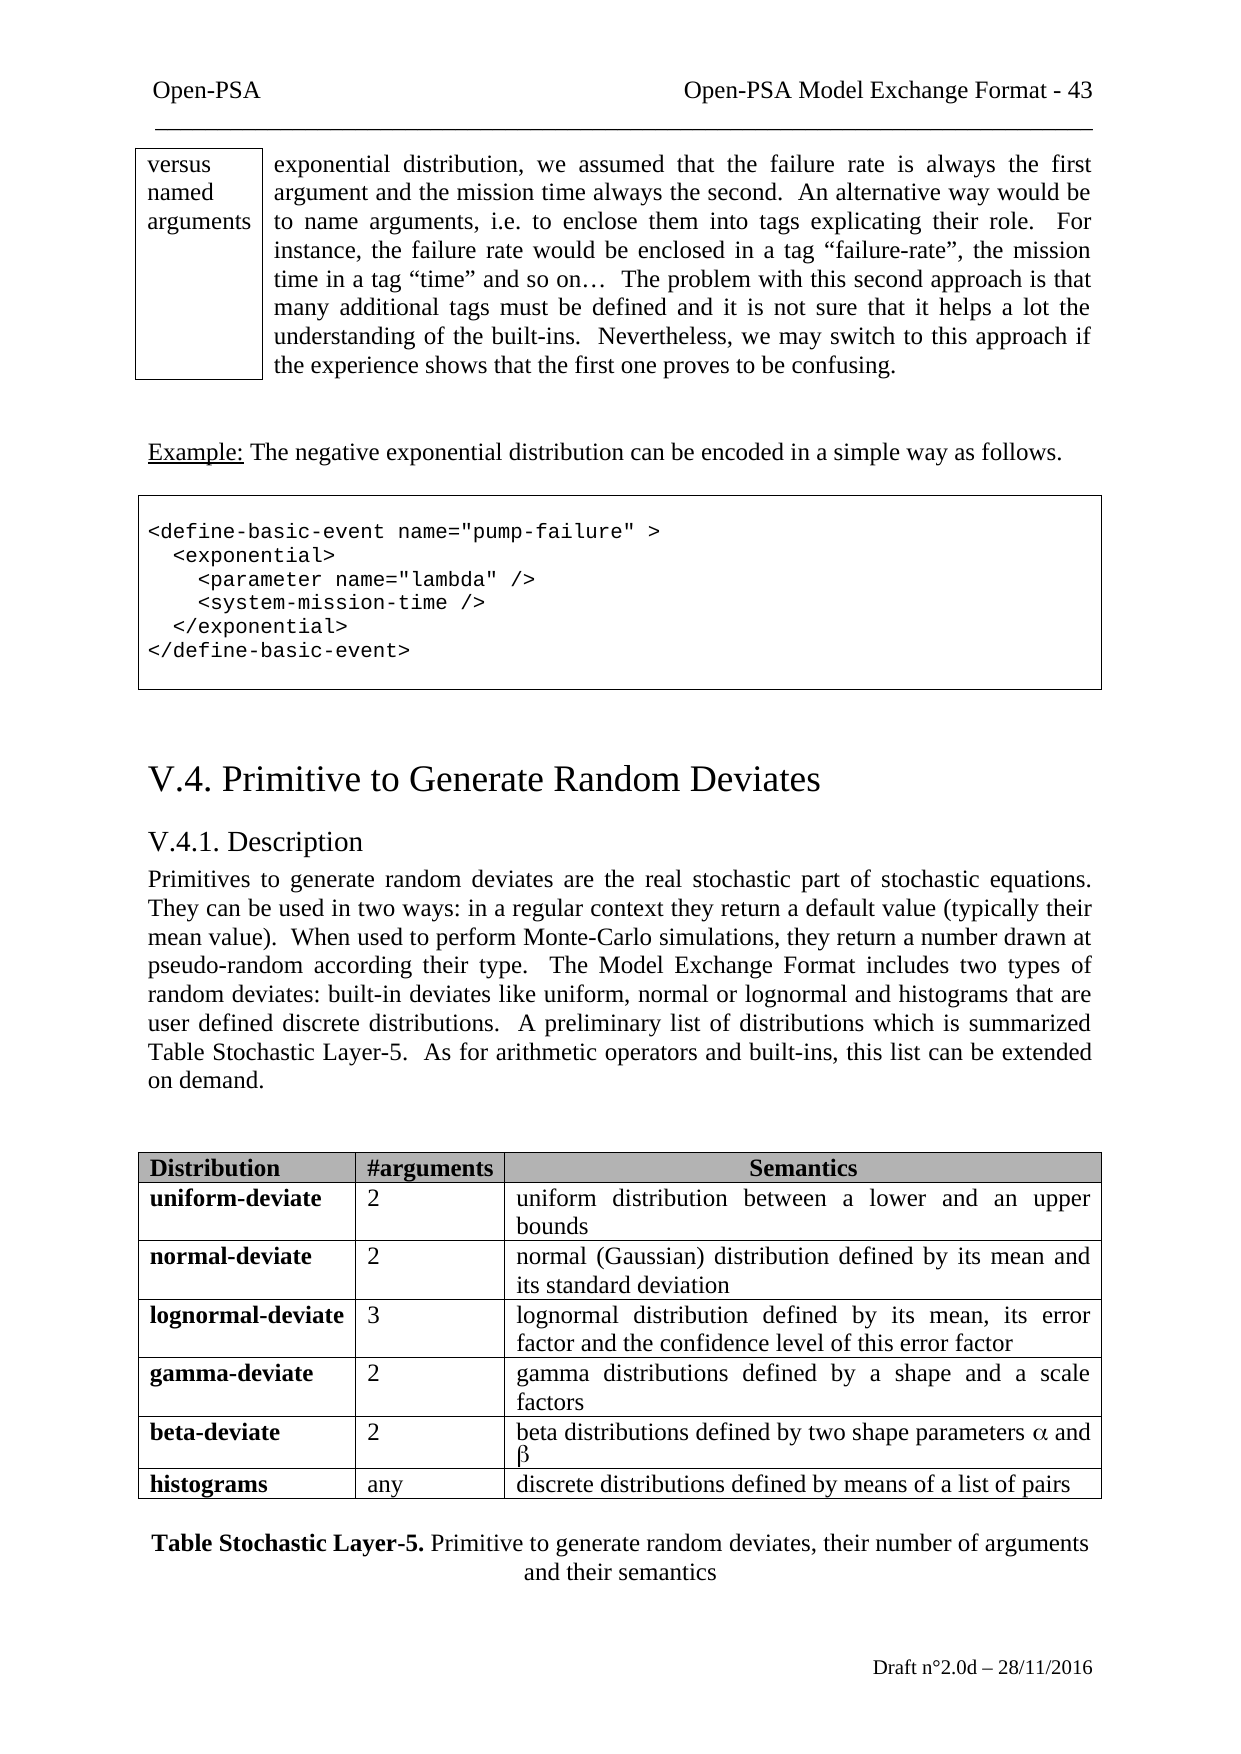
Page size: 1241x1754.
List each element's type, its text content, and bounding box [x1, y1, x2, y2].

table_header exponential distribution, we assumed that the failure rate is always the first argument and the mission time always the second. An alternative way would be to name arguments, i.e. to enclose them into tags explicating their role. For instance, the failure rate would be enclosed in a tag “failure-rate”, the mission time in a tag “time” and so on… The problem with this second approach is that many additional tags must be defined and it is not sure that it helps a lot the understanding of the built-ins. Nevertheless, we may switch to this approach if the experience shows that the first one proves to be confusing. [263, 148, 1103, 379]
table_header Distribution [139, 1153, 355, 1182]
table_cell beta-deviate [139, 1417, 355, 1468]
table_cell 2 [356, 1241, 504, 1299]
text Primitives to generate random deviates are the real stochastic part of stochastic equations. They can be used in two ways: in a regular context they return a default value (typically their mean value). When used to perform Monte-Carlo simulations, they return a number drawn at pseudo-random according their type. The Model Exchange Format includes two types of random deviates: built-in deviates like uniform, normal or lognormal and histograms that are user defined discrete distributions. A preliminary list of distributions which is summarized Table Stochastic Layer-5. As for arithmetic operators and built-ins, this list can be extended on demand. [148, 864, 1093, 1094]
table_cell lognormal distribution defined by its mean, its error factor and the confidence level of this error factor [505, 1300, 1101, 1357]
text Example: The negative exponential distribution can be encoded in a simple way as follows. [148, 408, 1093, 466]
subtitle Primitive to Generate Random Deviates [148, 756, 1093, 799]
table_cell 2 [356, 1358, 504, 1416]
table_cell discrete distributions defined by means of a list of pairs [505, 1469, 1101, 1498]
table_cell gamma distributions defined by a shape and a scale factors [505, 1358, 1101, 1416]
table_cell uniform-deviate [139, 1183, 355, 1240]
table_cell lognormal-deviate [139, 1300, 355, 1357]
table_cell histograms [139, 1469, 355, 1498]
text Table Stochastic Layer‑5. Primitive to generate random deviates, their number of arguments and their semantics [148, 1528, 1093, 1585]
table_cell beta distributions defined by two shape parameters  and  [505, 1417, 1101, 1468]
text </exponential> [148, 616, 1093, 640]
text <exponential> [148, 545, 1093, 569]
table_cell 3 [356, 1300, 504, 1357]
table_cell 2 [356, 1183, 504, 1240]
text <system-mission-time /> [148, 592, 1093, 616]
table_header Semantics [505, 1153, 1101, 1182]
text <parameter name="lambda" /> [148, 569, 1093, 592]
subtitle Description [148, 824, 1093, 858]
table_cell normal-deviate [139, 1241, 355, 1299]
table_header #arguments [356, 1153, 504, 1182]
table_cell uniform distribution between a lower and an upper bounds [505, 1183, 1101, 1240]
table_cell gamma-deviate [139, 1358, 355, 1416]
table_cell any [356, 1469, 504, 1498]
text </define-basic-event> [148, 640, 1093, 663]
text <define-basic-event name="pump-failure" > [148, 521, 1093, 545]
table_cell 2 [356, 1417, 504, 1468]
table_header versus named arguments [136, 149, 262, 379]
table_cell normal (Gaussian) distribution defined by its mean and its standard deviation [505, 1241, 1101, 1299]
